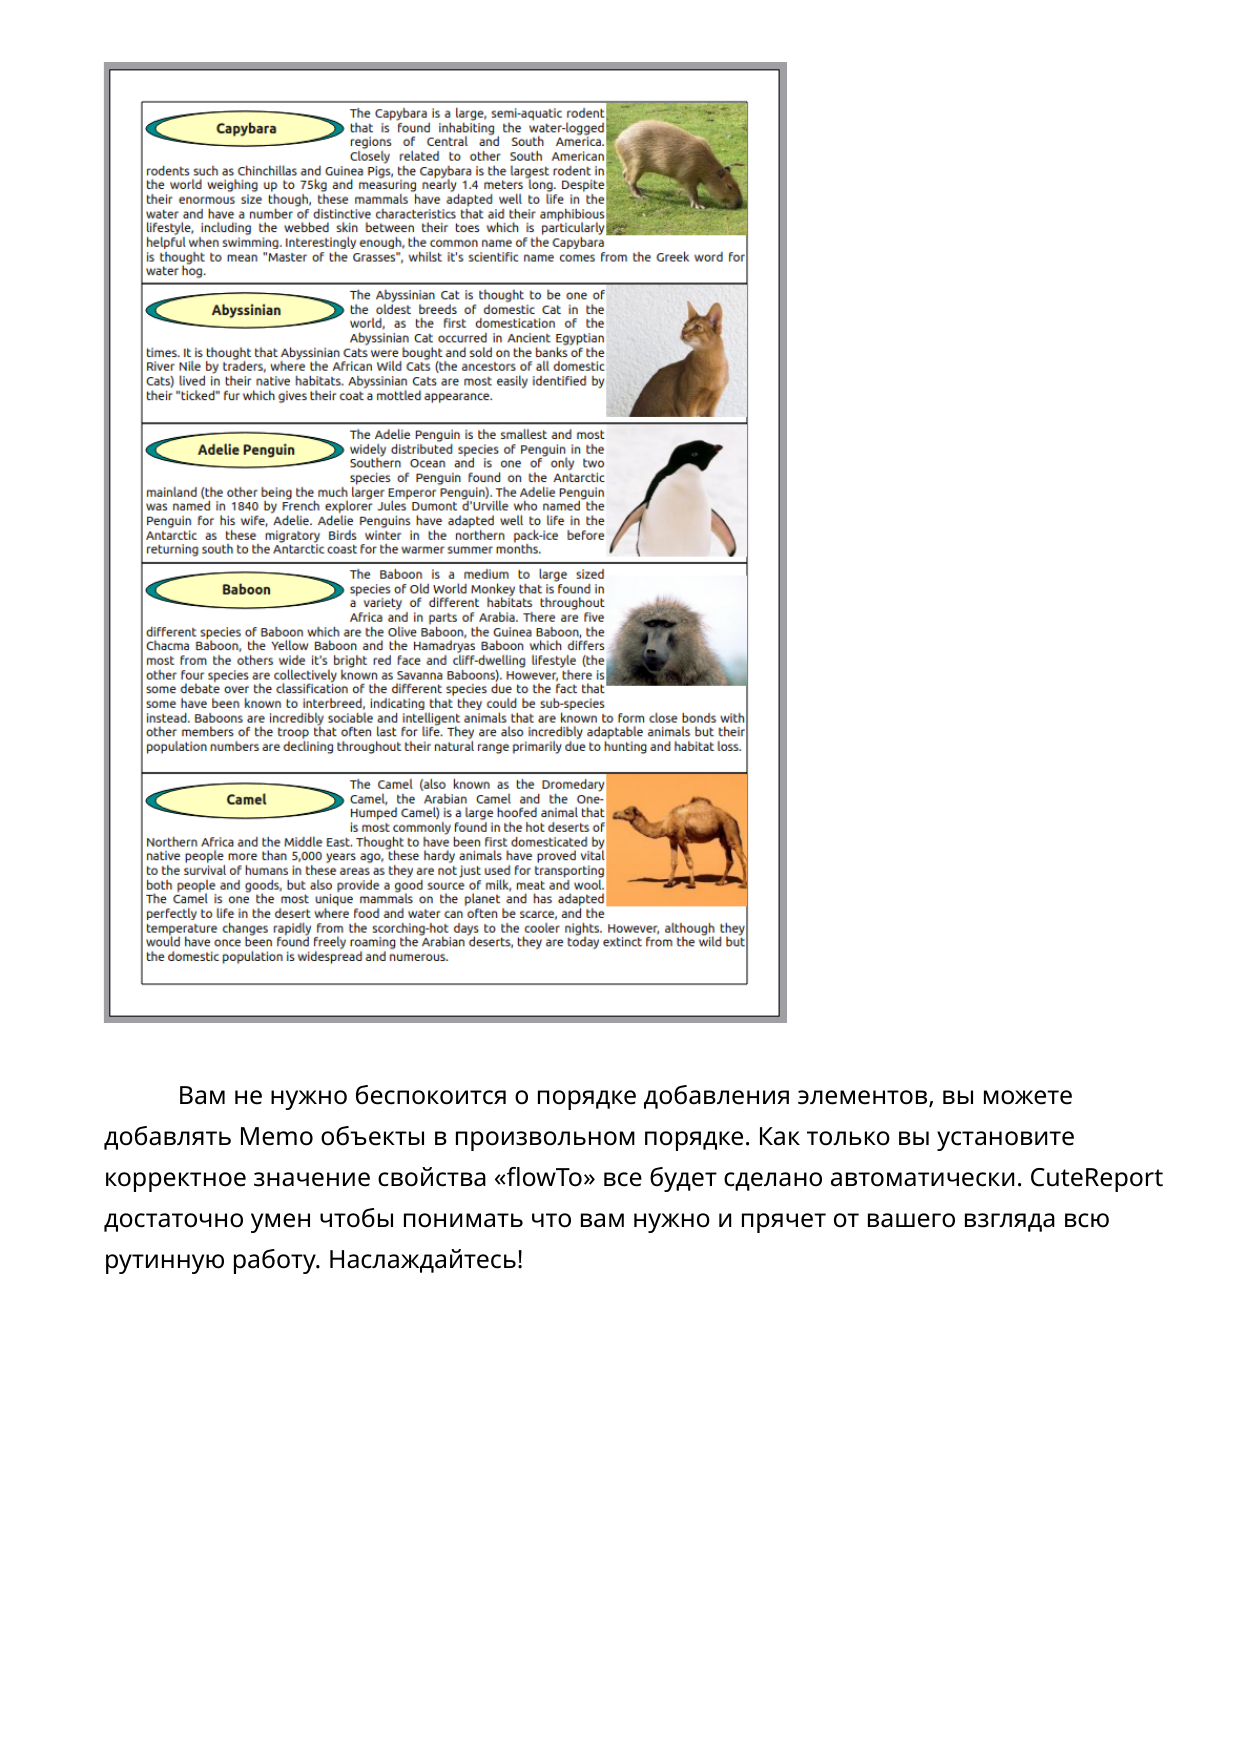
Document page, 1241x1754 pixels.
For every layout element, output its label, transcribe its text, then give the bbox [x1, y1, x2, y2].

picture [103, 62, 787, 1023]
text Вам не нужно беспокоится о порядке добавления элементов, вы можете добавлять Memo объекты в произвольном порядке. Как только вы установите корректное значение свойства «flowTo» все будет сделано автоматически. CuteReport достаточно умен чтобы понимать что вам нужно и прячет от вашего взгляда всю рутинную работу. Наслаждайтесь! [104, 1078, 1181, 1275]
